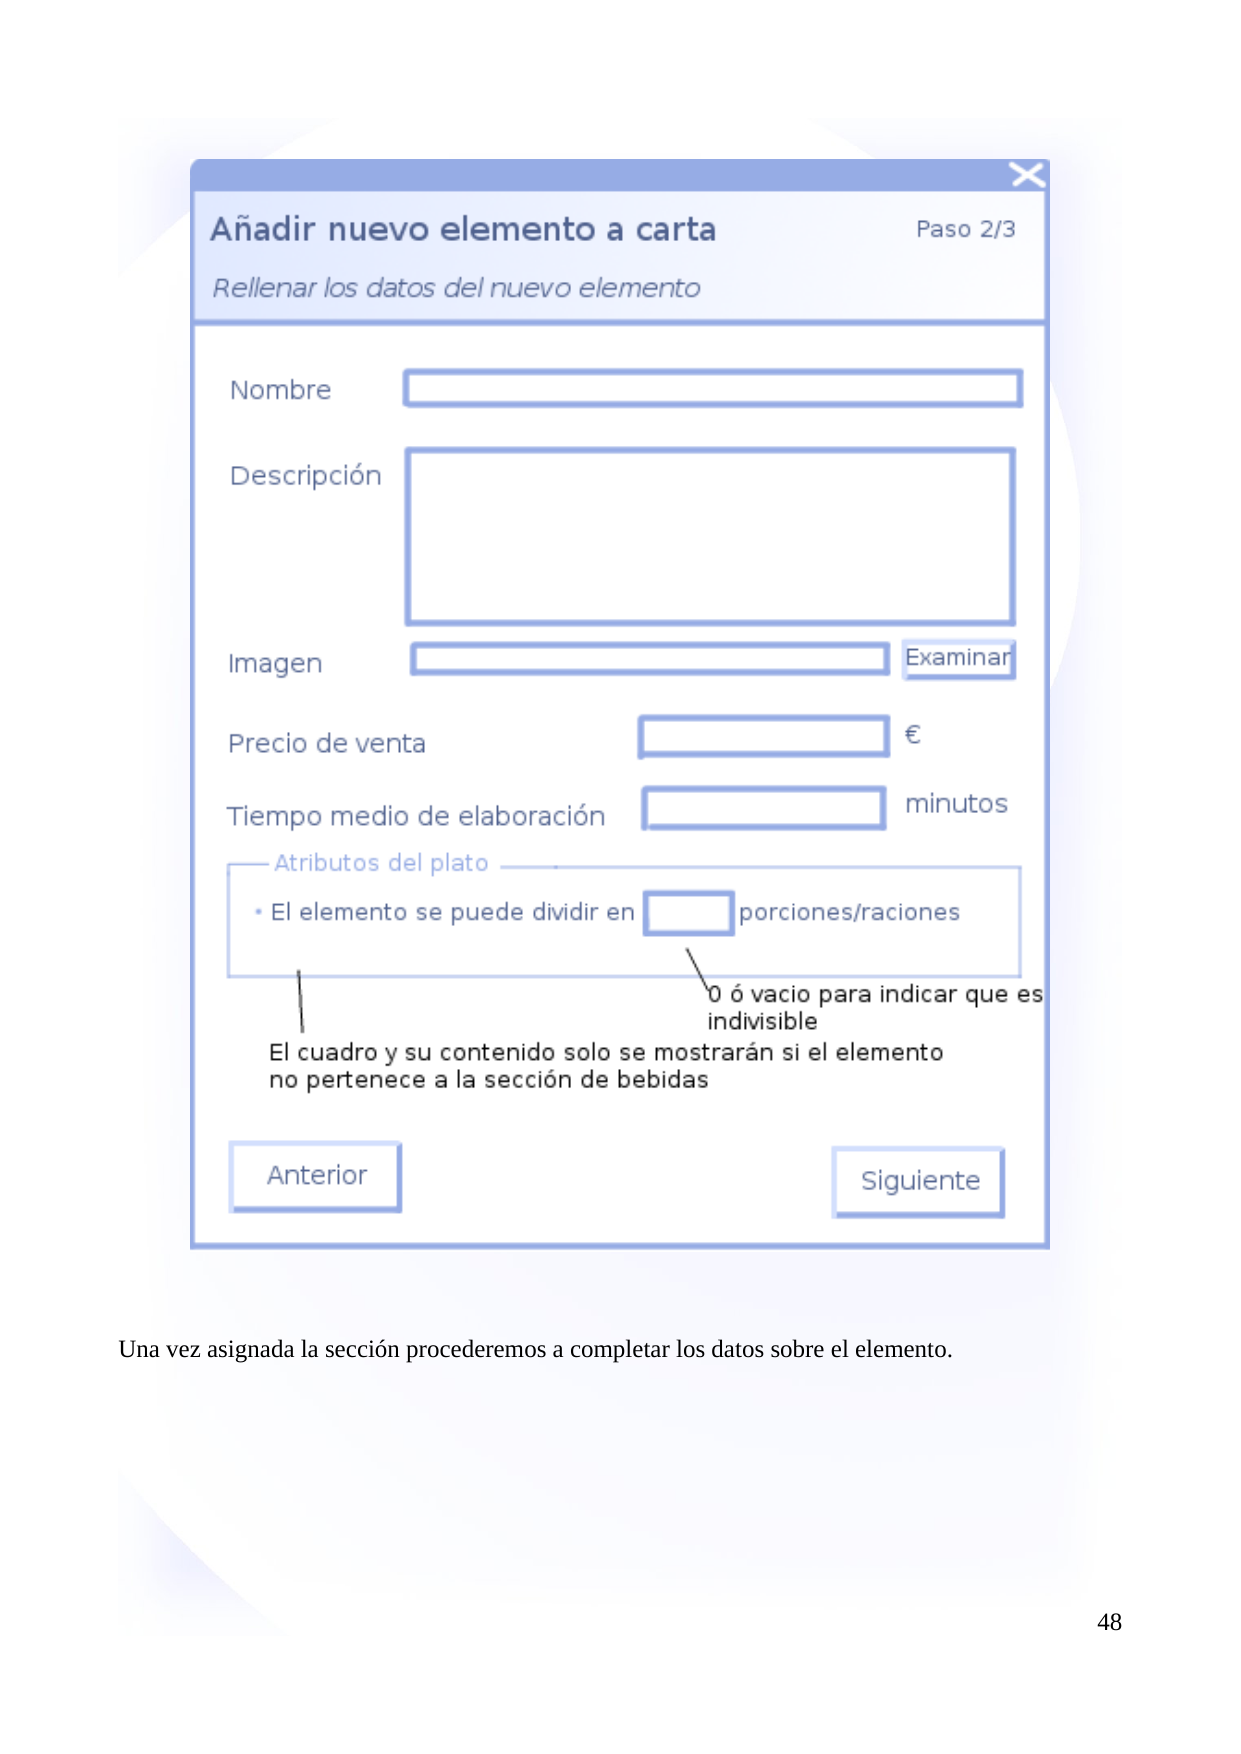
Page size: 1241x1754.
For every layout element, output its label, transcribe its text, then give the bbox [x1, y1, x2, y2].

picture [118, 1363, 1122, 1636]
picture [118, 118, 1122, 1334]
text Una vez asignada la sección procederemos a completar los datos sobre el elemento. [118, 1334, 1122, 1363]
